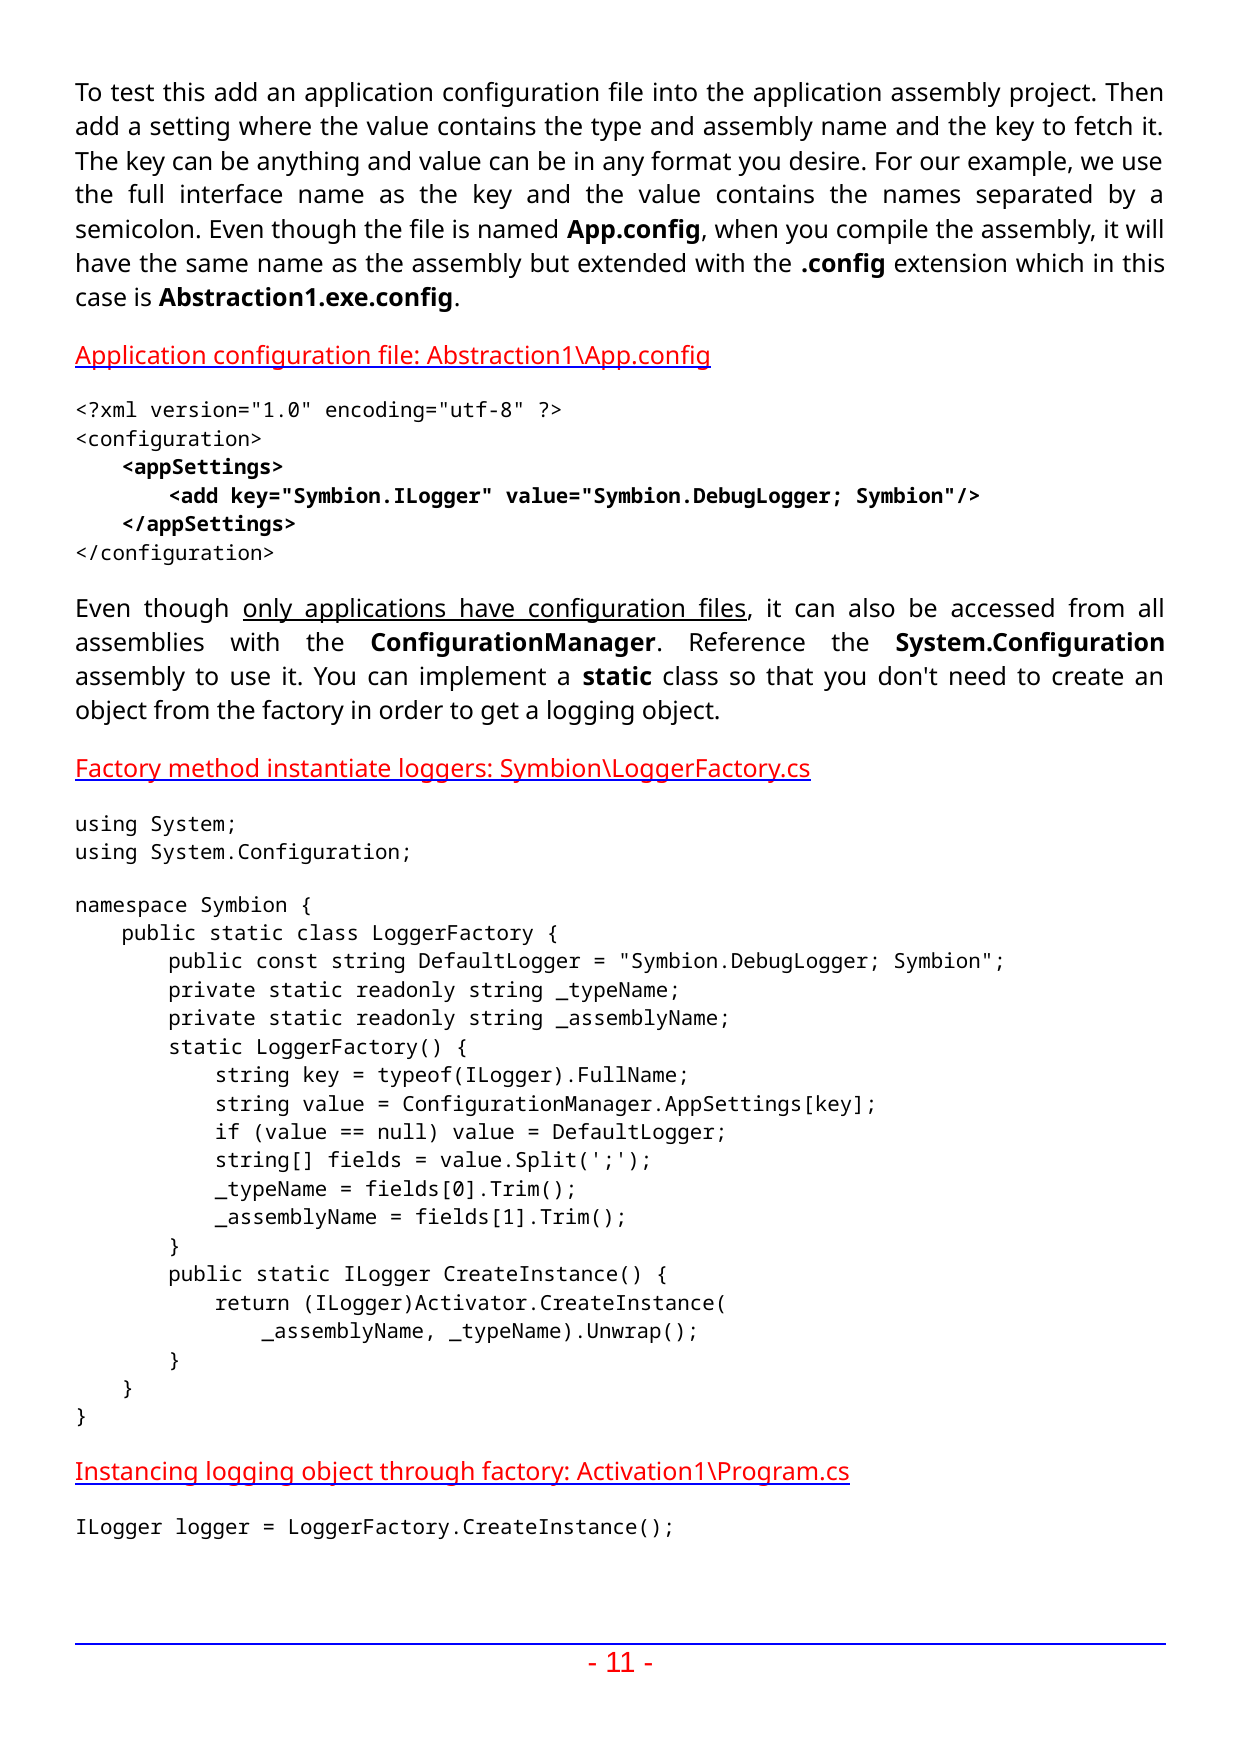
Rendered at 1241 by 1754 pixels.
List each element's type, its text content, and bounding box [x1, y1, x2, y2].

text namespace Symbion { [75, 890, 1166, 918]
text using System; [75, 809, 1166, 837]
text static LoggerFactory() { [75, 1032, 1166, 1060]
text public const string DefaultLogger = "Symbion.DebugLogger; Symbion"; [75, 947, 1166, 975]
text return (ILogger)Activator.CreateInstance( [75, 1288, 1166, 1316]
text _assemblyName, _typeName).Unwrap(); [75, 1316, 1166, 1345]
text <configuration> [75, 424, 1166, 452]
text </appSettings> [75, 509, 1166, 538]
text string value = ConfigurationManager.AppSettings[key]; [75, 1089, 1166, 1117]
text Application configuration file: Abstraction1\App.config [75, 337, 1166, 372]
text _assemblyName = fields[1].Trim(); [75, 1202, 1166, 1231]
text public static ILogger CreateInstance() { [75, 1259, 1166, 1288]
text using System.Configuration; [75, 837, 1166, 866]
text </configuration> [75, 538, 1166, 566]
text string key = typeof(ILogger).FullName; [75, 1060, 1166, 1089]
text Even though only applications have configuration files, it can also be accessed from all assemblies with the ConfigurationManager. Reference the System.Configuration assembly to use it. You can implement a static class so that you don't need to create an object from the factory in order to get a logging object. [75, 590, 1166, 727]
text <appSettings> [75, 452, 1166, 481]
text Factory method instantiate loggers: Symbion\LoggerFactory.cs [75, 751, 1166, 785]
text } [75, 1373, 1166, 1402]
text } [75, 1231, 1166, 1259]
text To test this add an application configuration file into the application assembly project. Then add a setting where the value contains the type and assembly name and the key to fetch it. The key can be anything and value can be in any format you desire. For our example, we use the full interface name as the key and the value contains the names separated by a semicolon. Even though the file is named App.config, when you compile the assembly, it will have the same name as the assembly but extended with the .config extension which in this case is Abstraction1.exe.config. [75, 75, 1166, 313]
text private static readonly string _typeName; [75, 975, 1166, 1003]
text public static class LoggerFactory { [75, 918, 1166, 947]
text } [75, 1402, 1166, 1430]
text <add key="Symbion.ILogger" value="Symbion.DebugLogger; Symbion"/> [75, 481, 1166, 509]
text ILogger logger = LoggerFactory.CreateInstance(); [75, 1512, 1166, 1541]
text Instancing logging object through factory: Activation1\Program.cs [75, 1454, 1166, 1488]
text _typeName = fields[0].Trim(); [75, 1174, 1166, 1202]
text <?xml version="1.0" encoding="utf-8" ?> [75, 396, 1166, 424]
text private static readonly string _assemblyName; [75, 1003, 1166, 1032]
text string[] fields = value.Split(';'); [75, 1146, 1166, 1174]
text } [75, 1345, 1166, 1373]
text if (value == null) value = DefaultLogger; [75, 1117, 1166, 1146]
